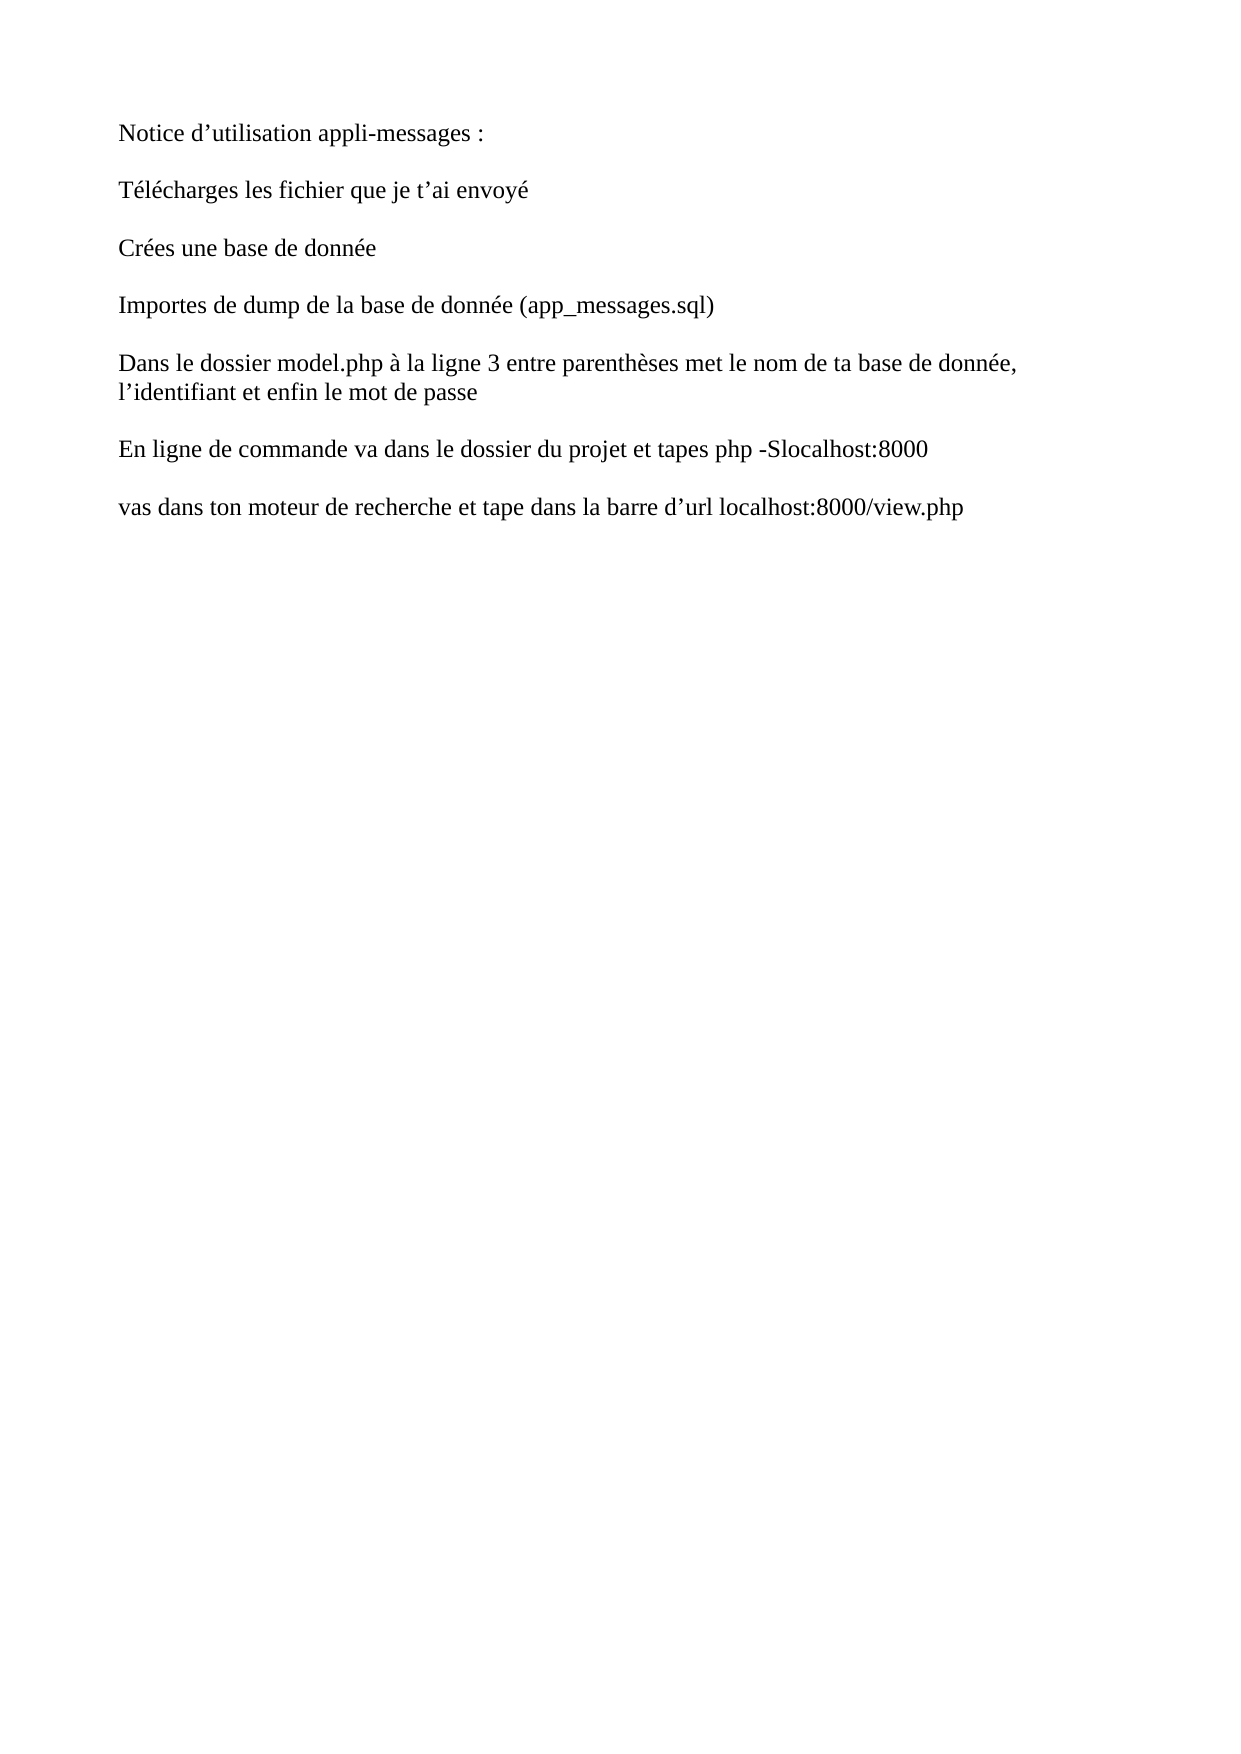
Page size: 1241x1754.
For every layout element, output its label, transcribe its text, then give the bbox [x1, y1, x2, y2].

text Télécharges les fichier que je t’ai envoyé [118, 176, 1122, 204]
text En ligne de commande va dans le dossier du projet et tapes php -Slocalhost:8000 [118, 434, 1122, 463]
text Dans le dossier model.php à la ligne 3 entre parenthèses met le nom de ta base de donnée, [118, 348, 1122, 377]
text Importes de dump de la base de donnée (app_messages.sql) [118, 291, 1122, 319]
text l’identifiant et enfin le mot de passe [118, 377, 1122, 406]
text Crées une base de donnée [118, 233, 1122, 262]
text vas dans ton moteur de recherche et tape dans la barre d’url localhost:8000/view.php [118, 492, 1122, 521]
text Notice d’utilisation appli-messages : [118, 118, 1122, 147]
